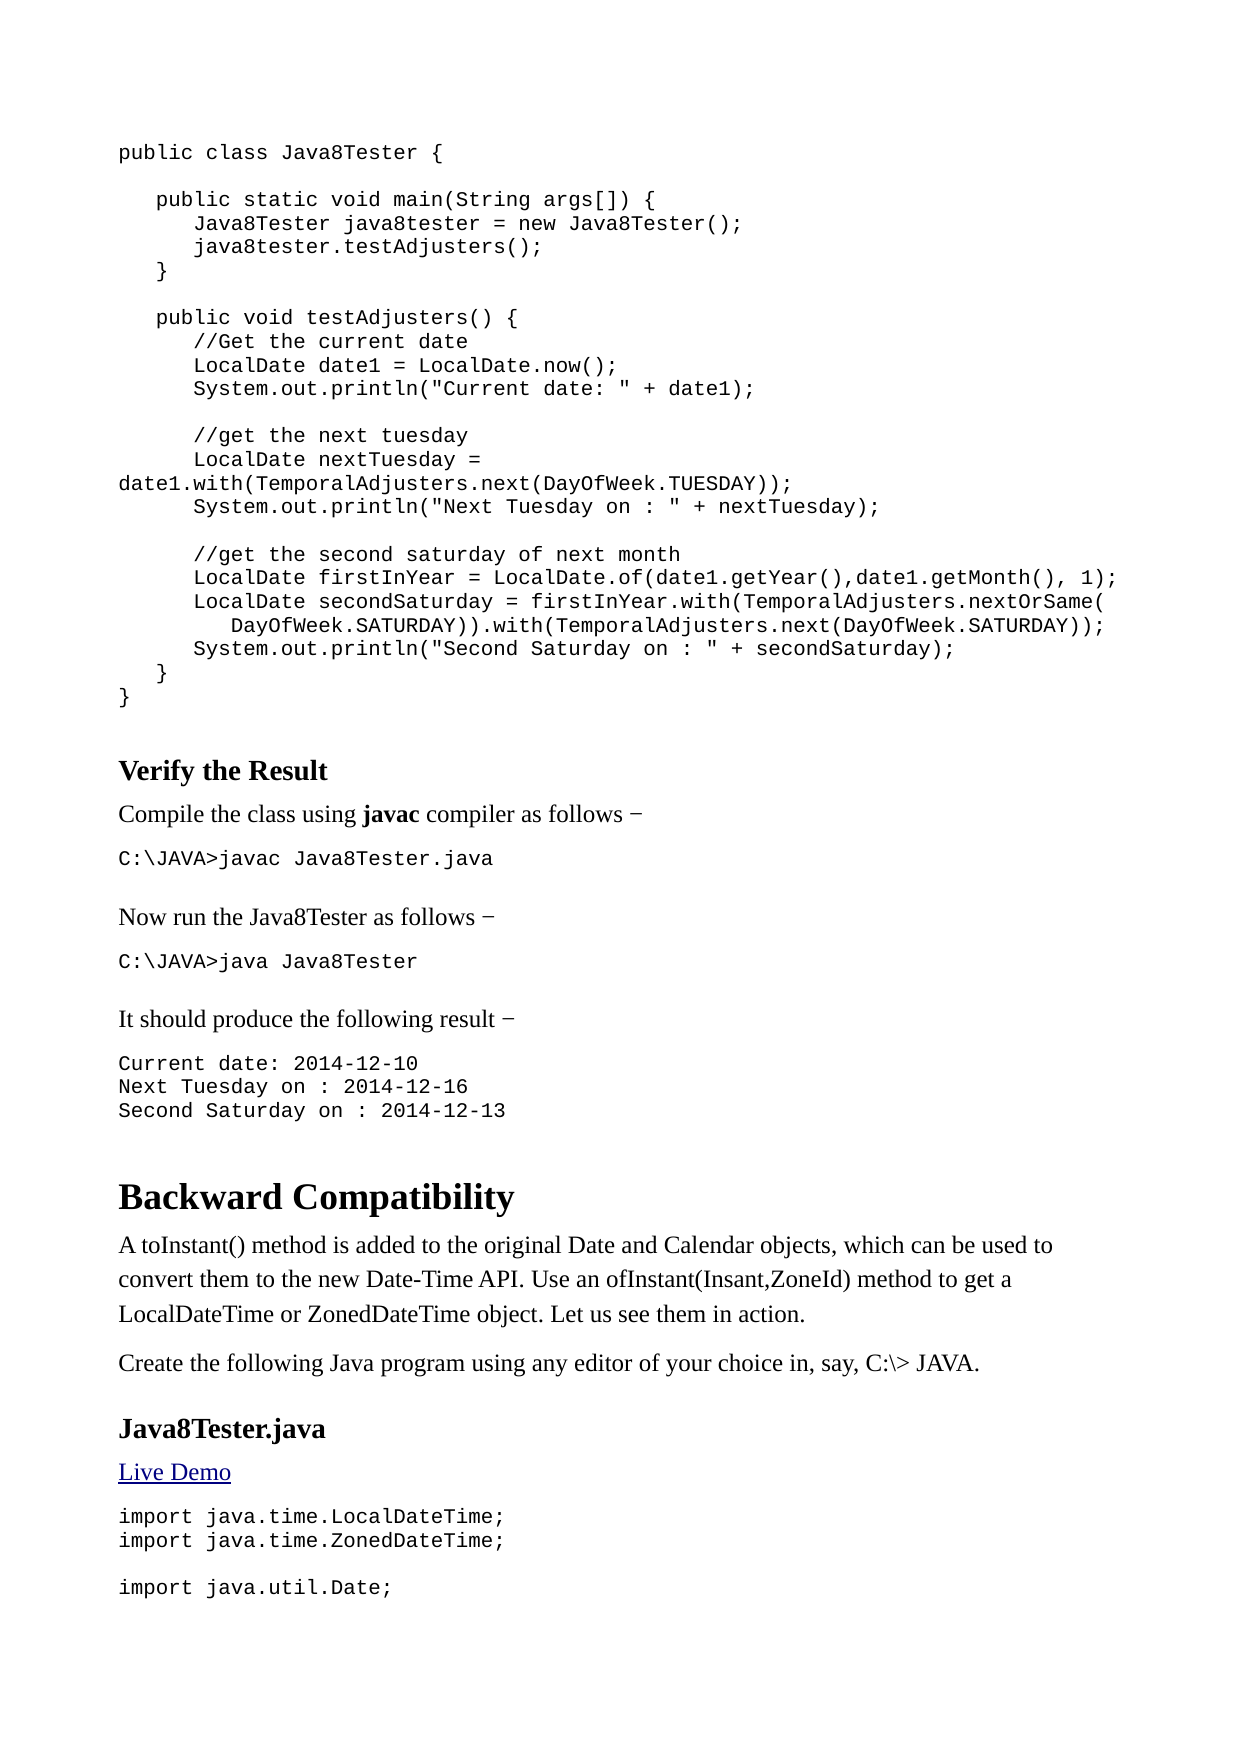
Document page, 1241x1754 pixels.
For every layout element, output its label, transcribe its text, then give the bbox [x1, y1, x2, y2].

text import java.time.ZonedDateTime; [118, 1530, 1122, 1554]
text DayOfWeek.SATURDAY)).with(TemporalAdjusters.next(DayOfWeek.SATURDAY)); [118, 615, 1122, 638]
text public class Java8Tester { [118, 142, 1122, 165]
text System.out.println("Second Saturday on : " + secondSaturday); [118, 638, 1122, 662]
text //get the next tuesday [118, 426, 1122, 449]
text public void testAdjusters() { [118, 307, 1122, 331]
text } [118, 662, 1122, 686]
text } [118, 260, 1122, 284]
text import java.time.LocalDateTime; [118, 1506, 1122, 1530]
subtitle Backward Compatibility [118, 1174, 1122, 1217]
text public static void main(String args[]) { [118, 189, 1122, 213]
text //get the second saturday of next month [118, 544, 1122, 567]
text Second Saturday on : 2014-12-13 [118, 1100, 1122, 1124]
text Java8Tester java8tester = new Java8Tester(); [118, 213, 1122, 236]
subtitle Java8Tester.java [118, 1411, 1122, 1445]
text LocalDate secondSaturday = firstInYear.with(TemporalAdjusters.nextOrSame( [118, 591, 1122, 615]
text Current date: 2014-12-10 [118, 1053, 1122, 1076]
text Next Tuesday on : 2014-12-16 [118, 1076, 1122, 1100]
text It should produce the following result − [118, 1004, 1122, 1032]
text LocalDate nextTuesday = date1.with(TemporalAdjusters.next(DayOfWeek.TUESDAY)); [118, 449, 1122, 496]
text import java.util.Date; [118, 1577, 1122, 1601]
text Compile the class using javac compiler as follows − [118, 799, 1122, 828]
text System.out.println("Next Tuesday on : " + nextTuesday); [118, 496, 1122, 520]
text C:\JAVA>java Java8Tester [118, 951, 1122, 974]
text } [118, 686, 1122, 709]
text Live Demo [118, 1457, 1122, 1486]
text java8tester.testAdjusters(); [118, 236, 1122, 260]
text Now run the Java8Tester as follows − [118, 902, 1122, 930]
text Create the following Java program using any editor of your choice in, say, C:\> JAVA. [118, 1348, 1122, 1376]
text LocalDate date1 = LocalDate.now(); [118, 354, 1122, 378]
text C:\JAVA>javac Java8Tester.java [118, 848, 1122, 872]
text A toInstant() method is added to the original Date and Calendar objects, which can be used to convert them to the new Date-Time API. Use an ofInstant(Insant,ZoneId) method to get a LocalDateTime or ZonedDateTime object. Let us see them in action. [118, 1230, 1122, 1327]
text //Get the current date [118, 331, 1122, 354]
text System.out.println("Current date: " + date1); [118, 378, 1122, 402]
text LocalDate firstInYear = LocalDate.of(date1.getYear(),date1.getMonth(), 1); [118, 567, 1122, 591]
subtitle Verify the Result [118, 753, 1122, 787]
